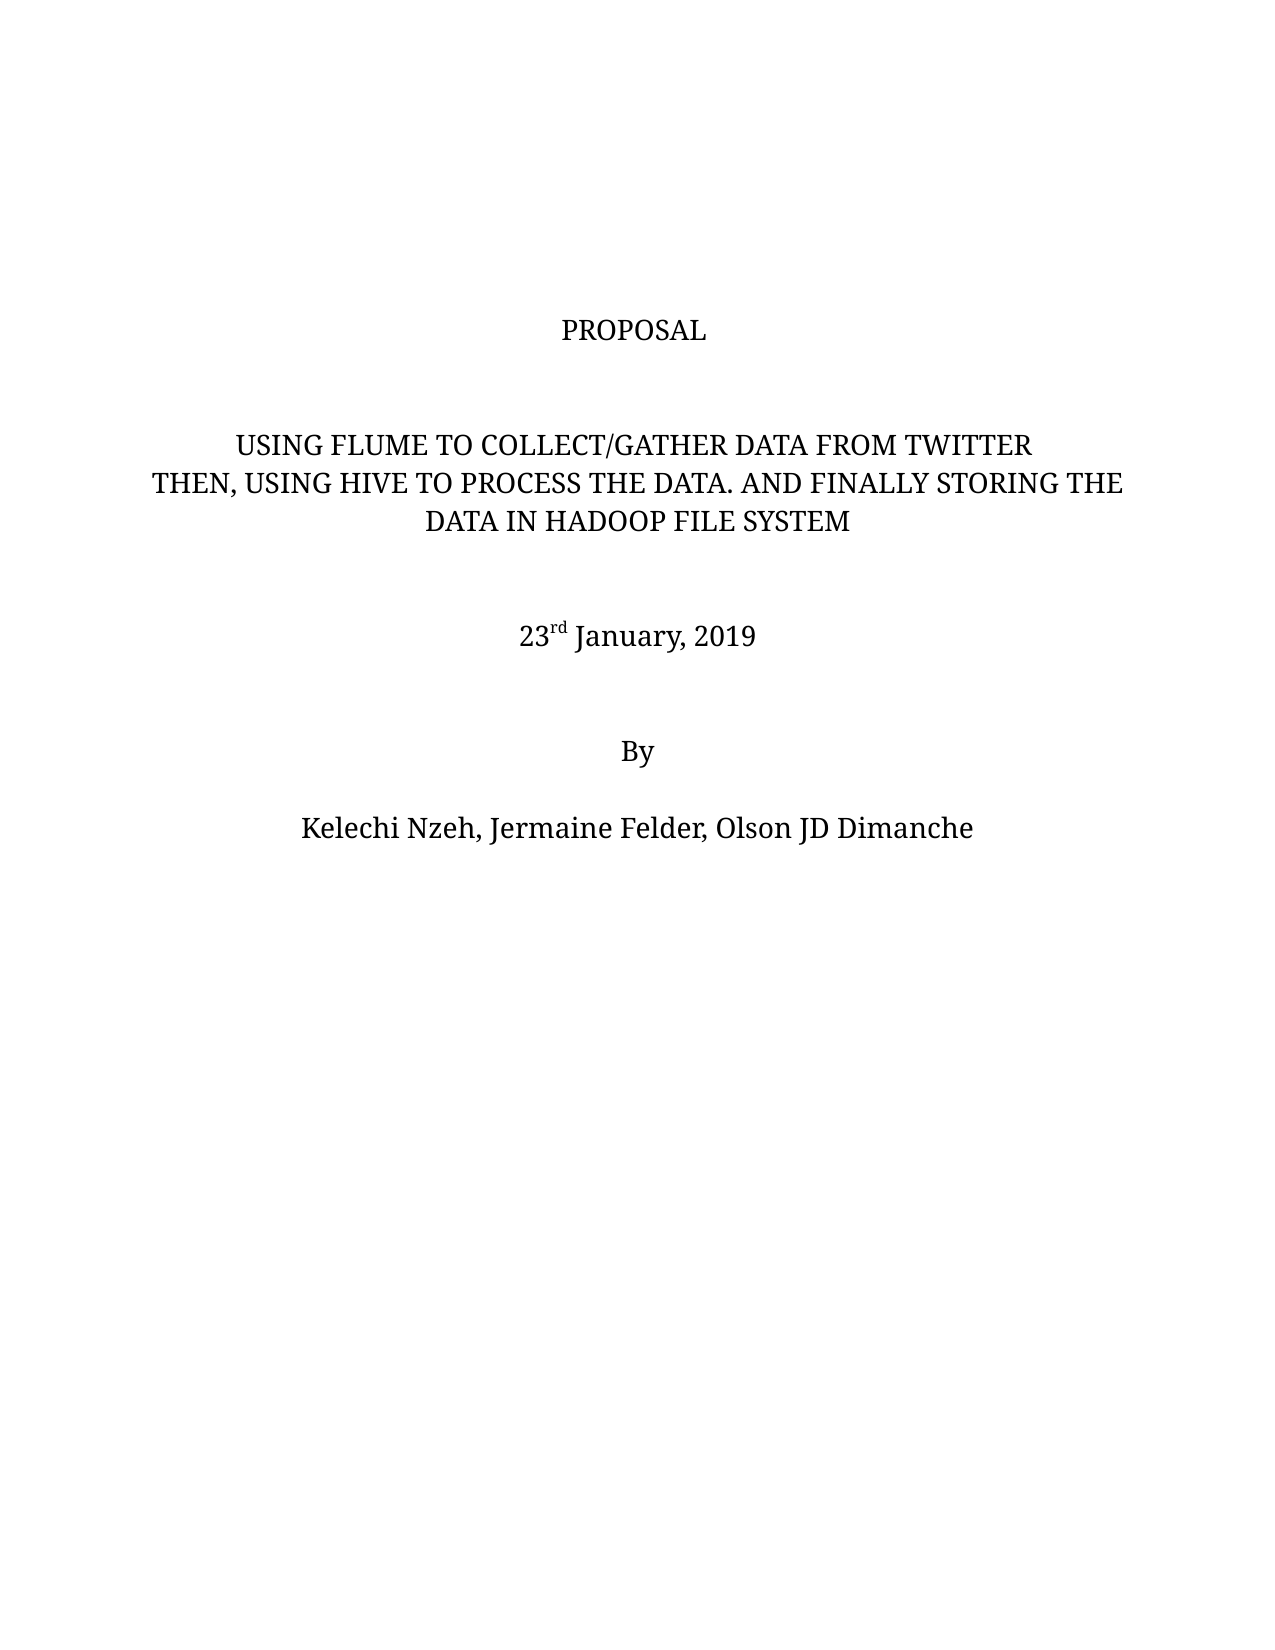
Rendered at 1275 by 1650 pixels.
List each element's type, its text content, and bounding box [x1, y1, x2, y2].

text PROPOSAL [118, 310, 1157, 348]
text Kelechi Nzeh, Jermaine Felder, Olson JD Dimanche [118, 808, 1157, 846]
text USING FLUME TO COLLECT/GATHER DATA FROM TWITTER [118, 425, 1157, 463]
text THEN, USING HIVE TO PROCESS THE DATA. AND FINALLY STORING THE DATA IN HADOOP FILE SYSTEM [118, 463, 1157, 540]
text By [118, 731, 1157, 770]
text 23rd January, 2019 [118, 616, 1157, 655]
